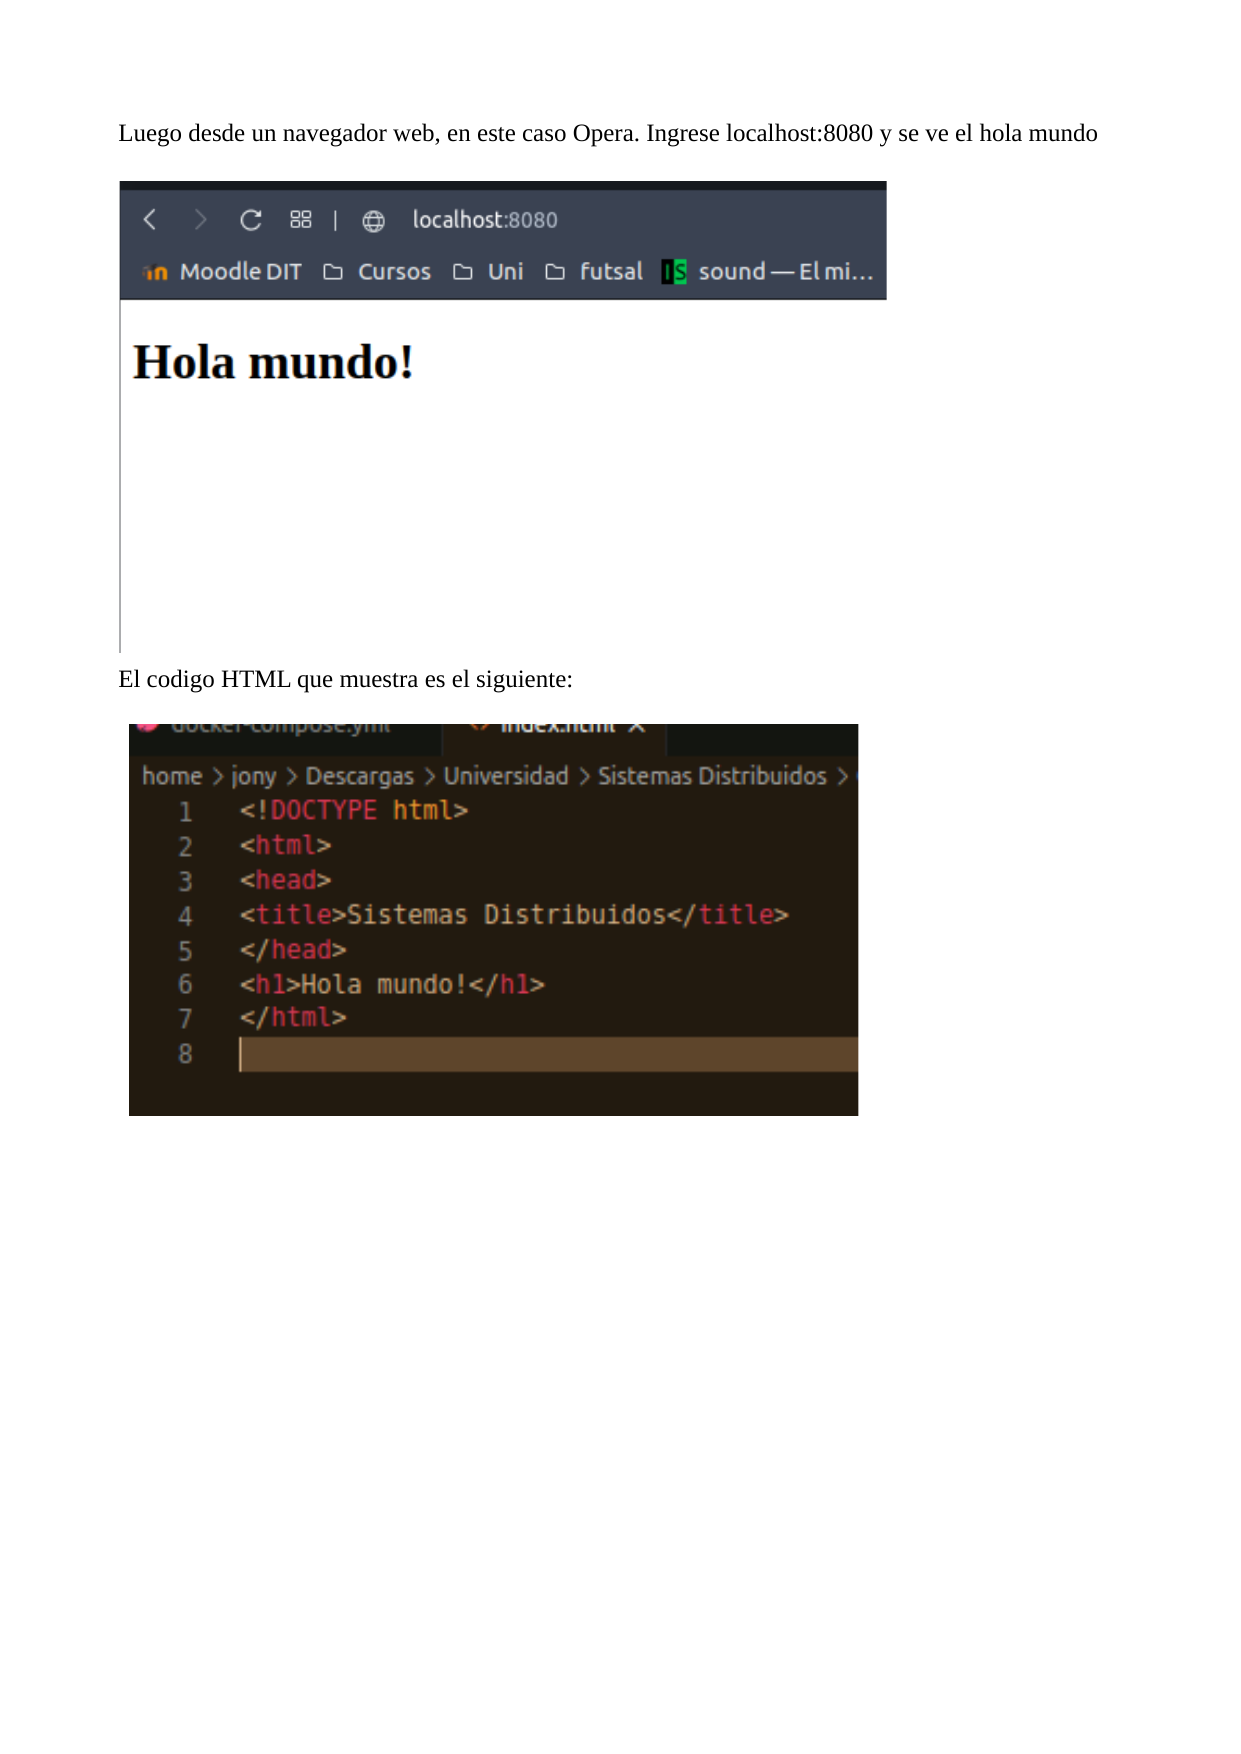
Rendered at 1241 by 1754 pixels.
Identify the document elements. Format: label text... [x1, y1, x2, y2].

text El codigo HTML que muestra es el siguiente: [118, 664, 1122, 693]
text Luego desde un navegador web, en este caso Opera. Ingrese localhost:8080 y se ve el hola mundo [118, 118, 1122, 147]
picture [129, 724, 859, 1116]
picture [119, 181, 887, 653]
